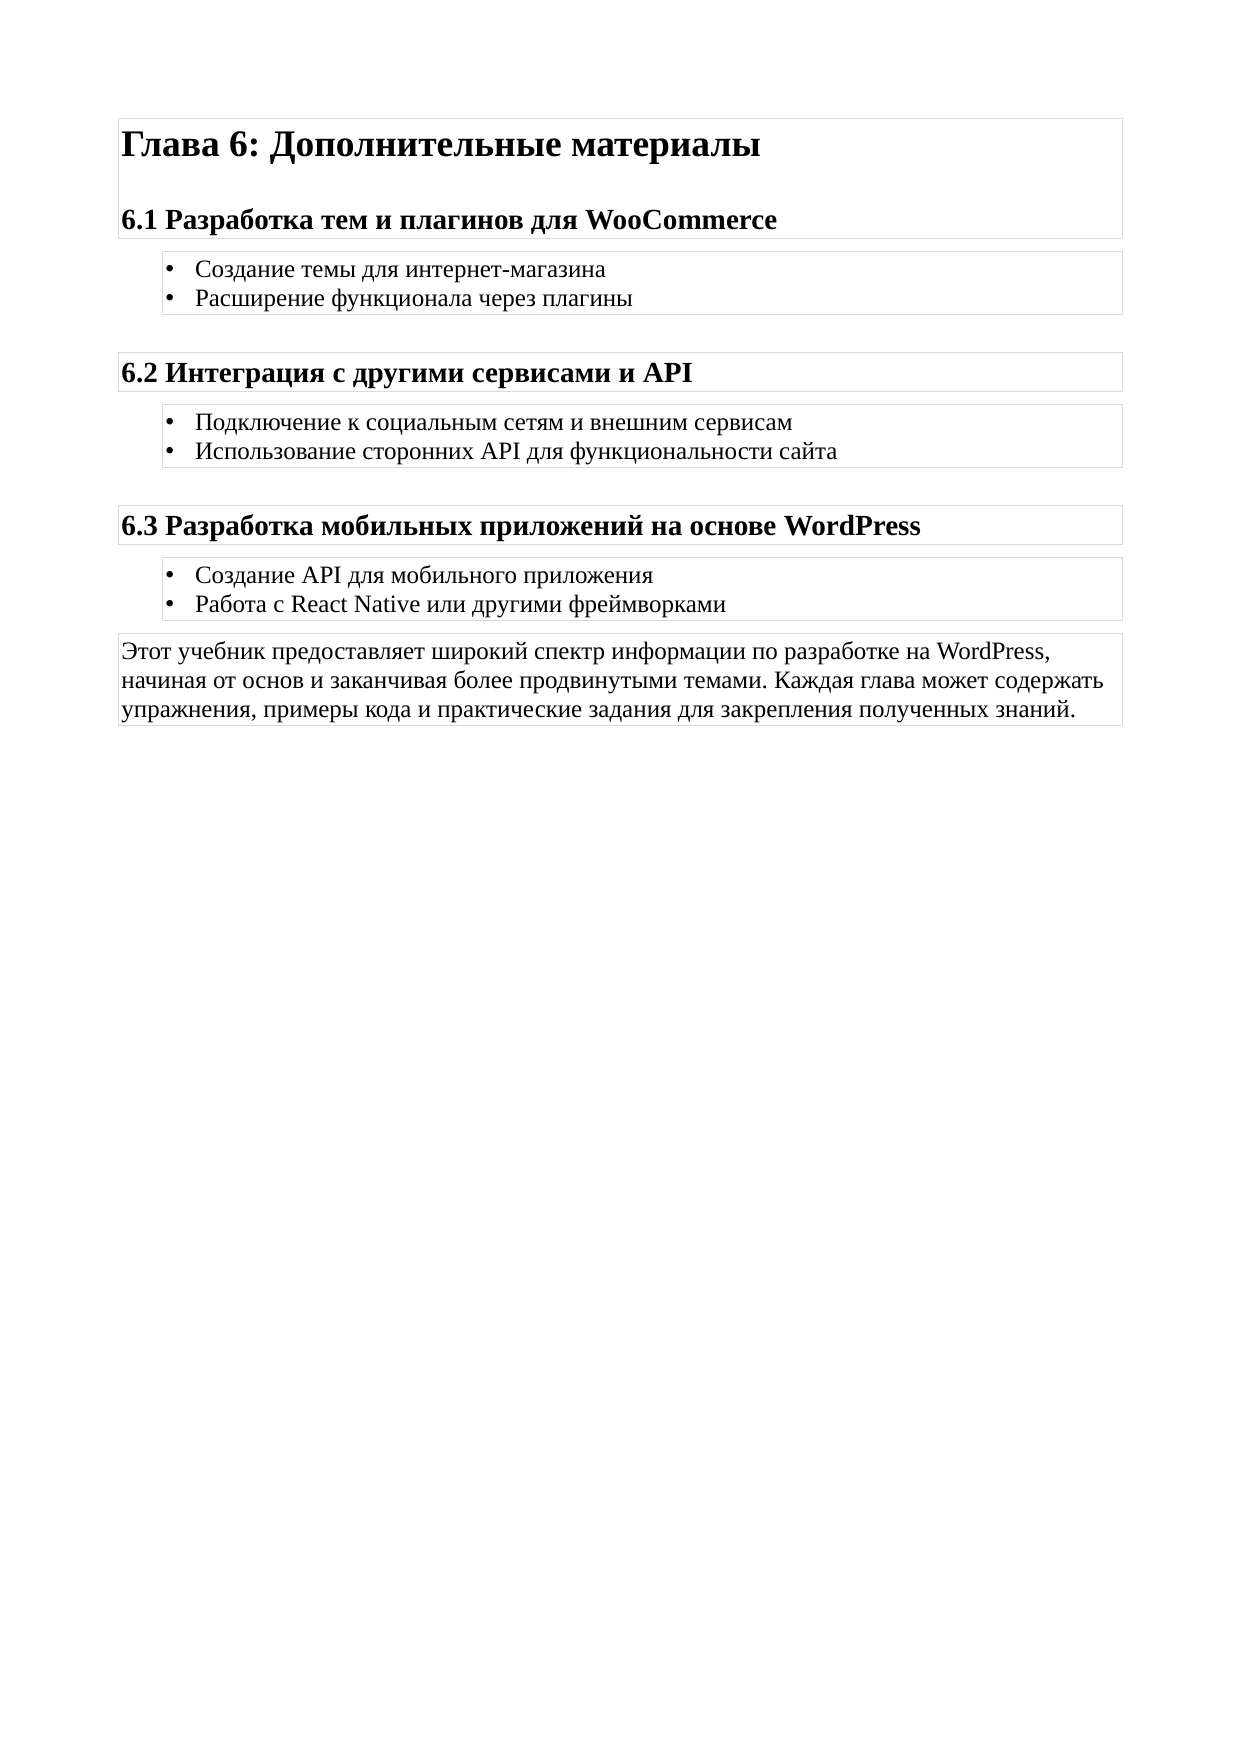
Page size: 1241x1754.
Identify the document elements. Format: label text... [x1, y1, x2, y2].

list Подключение к социальным сетям и внешним сервисам [163, 405, 1122, 433]
list Создание темы для интернет-магазина [163, 252, 1122, 279]
subtitle Глава 6: Дополнительные материалы [119, 119, 1122, 164]
list Создание API для мобильного приложения [163, 558, 1122, 586]
list Использование сторонних API для функциональности сайта [163, 433, 1122, 467]
subtitle 6.1 Разработка тем и плагинов для WooCommerce [119, 199, 1122, 238]
subtitle 6.2 Интеграция с другими сервисами и API [119, 353, 1122, 391]
list Расширение функционала через плагины [163, 279, 1122, 314]
text Этот учебник предоставляет широкий спектр информации по разработке на WordPress, начиная от основ и заканчивая более продвинутыми темами. Каждая глава может содержать упражнения, примеры кода и практические задания для закрепления полученных знаний. [119, 634, 1122, 725]
list Работа с React Native или другими фреймворками [163, 586, 1122, 620]
subtitle 6.3 Разработка мобильных приложений на основе WordPress [119, 506, 1122, 544]
